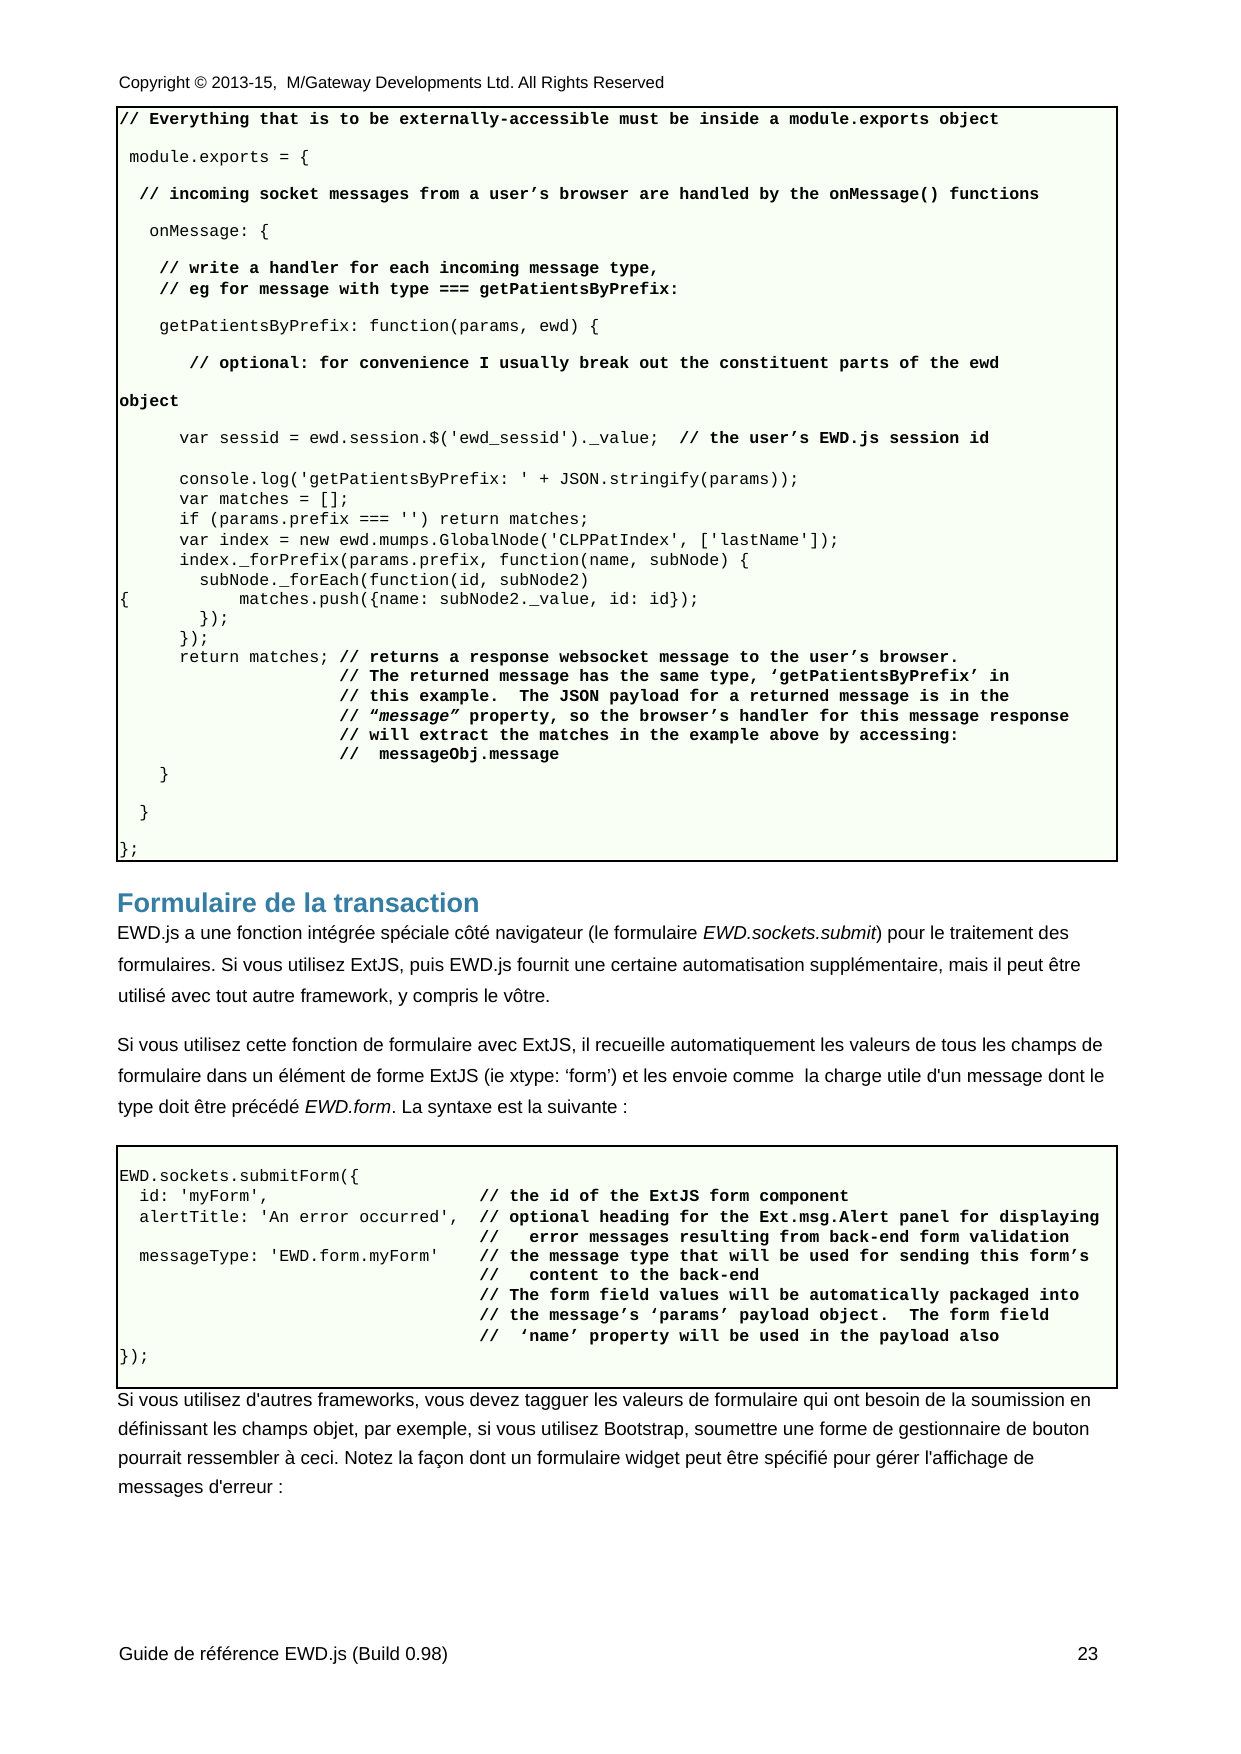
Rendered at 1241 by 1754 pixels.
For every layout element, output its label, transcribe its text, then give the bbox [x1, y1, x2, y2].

text EWD.js a une fonction intégrée spéciale côté navigateur (le formulaire EWD.sockets.submit) pour le traitement des formulaires. Si vous utilisez ExtJS, puis EWD.js fournit une certaine automatisation supplémentaire, mais il peut être utilisé avec tout autre framework, y compris le vôtre. [117, 922, 1122, 1006]
table_header // Everything that is to be externally-accessible must be inside a module.exports object module.exports = { // incoming socket messages from a user’s browser are handled by the onMessage() functions onMessage: { // write a handler for each incoming message type, // eg for message with type === getPatientsByPrefix: getPatientsByPrefix: function(params, ewd) { // optional: for convenience I usually break out the constituent parts of the ewd object var sessid = ewd.session.$('ewd_sessid')._value; // the user’s EWD.js session id console.log('getPatientsByPrefix: ' + JSON.stringify(params)); var matches = []; if (params.prefix === '') return matches; var index = new ewd.mumps.GlobalNode('CLPPatIndex', ['lastName']); index._forPrefix(params.prefix, function(name, subNode) { subNode._forEach(function(id, subNode2) { matches.push({name: subNode2._value, id: id}); }); }); return matches; // returns a response websocket message to the user’s browser. // The returned message has the same type, ‘getPatientsByPrefix’ in // this example. The JSON payload for a returned message is in the // “message” property, so the browser’s handler for this message response // will extract the matches in the example above by accessing: // messageObj.message } } }; [118, 108, 1116, 859]
text Si vous utilisez d'autres frameworks, vous devez tagguer les valeurs de formulaire qui ont besoin de la soumission en définissant les champs objet, par exemple, si vous utilisez Bootstrap, soumettre une forme de gestionnaire de bouton pourrait ressembler à ceci. Notez la façon dont un formulaire widget peut être spécifié pour gérer l'affichage de messages d'erreur : [117, 1389, 1122, 1498]
table_header EWD.sockets.submitForm({ id: 'myForm', // the id of the ExtJS form component alertTitle: 'An error occurred', // optional heading for the Ext.msg.Alert panel for displaying // error messages resulting from back-end form validation messageType: 'EWD.form.myForm' // the message type that will be used for sending this form’s // content to the back-end // The form field values will be automatically packaged into // the message’s ‘params’ payload object. The form field // ‘name’ property will be used in the payload also }); [118, 1147, 1116, 1387]
subtitle Formulaire de la transaction [117, 887, 1126, 918]
text Si vous utilisez cette fonction de formulaire avec ExtJS, il recueille automatiquement les valeurs de tous les champs de formulaire dans un élément de forme ExtJS (ie xtype: ‘form’) et les envoie comme la charge utile d'un message dont le type doit être précédé EWD.form. La syntaxe est la suivante : [117, 1034, 1122, 1118]
